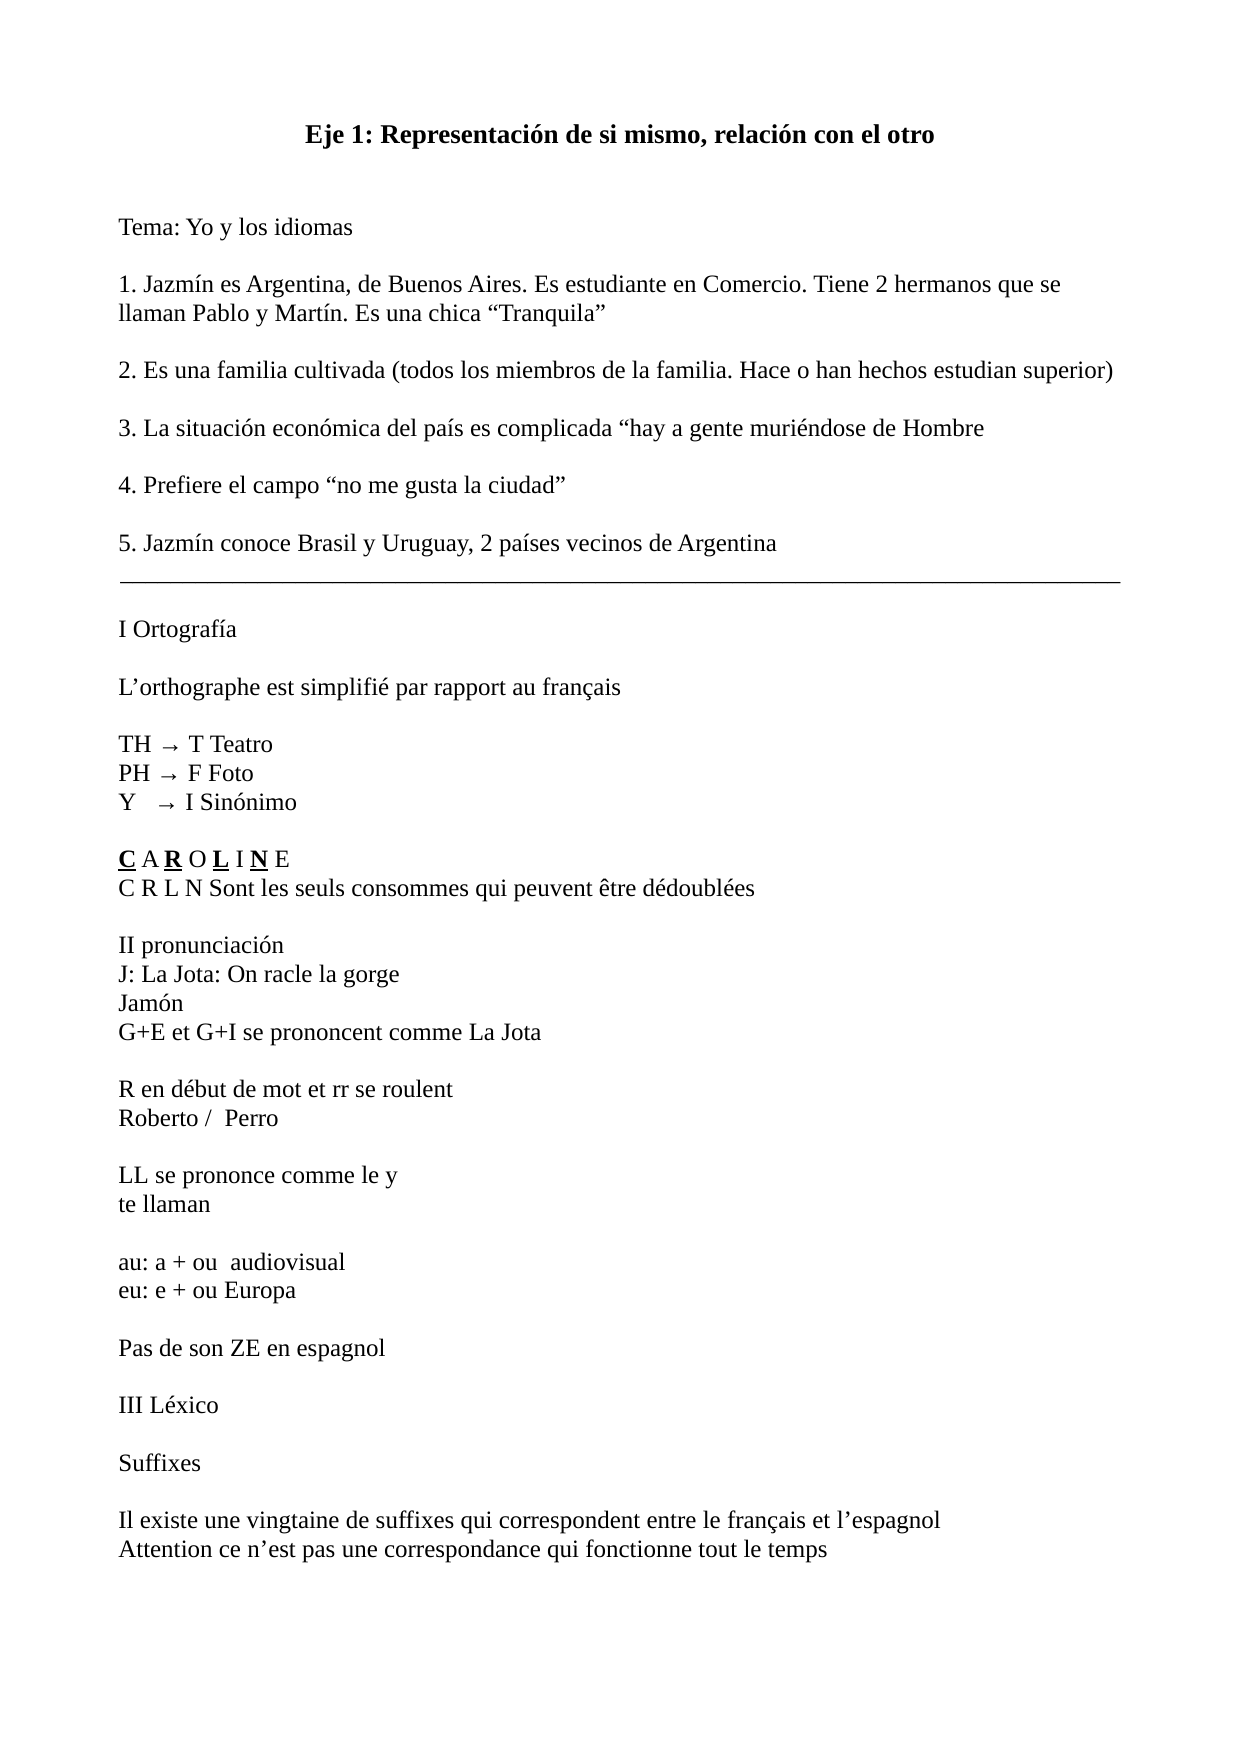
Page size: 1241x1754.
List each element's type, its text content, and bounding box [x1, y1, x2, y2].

text I Ortografía [118, 614, 1122, 643]
text au: a + ou audiovisual [118, 1247, 1122, 1275]
text C A R O L I N E [118, 844, 1122, 873]
text Jamón [118, 988, 1122, 1017]
text Tema: Yo y los idiomas [118, 212, 1122, 240]
text PH → F Foto [118, 758, 1122, 787]
text C R L N Sont les seuls consommes qui peuvent être dédoublées [118, 873, 1122, 902]
text LL se prononce comme le y [118, 1160, 1122, 1189]
text eu: e + ou Europa [118, 1275, 1122, 1304]
text III Léxico [118, 1390, 1122, 1419]
text 3. La situación económica del país es complicada “hay a gente muriéndose de Hombre [118, 413, 1122, 442]
text Attention ce n’est pas une correspondance qui fonctionne tout le temps [118, 1534, 1122, 1563]
text G+E et G+I se prononcent comme La Jota [118, 1017, 1122, 1045]
text Il existe une vingtaine de suffixes qui correspondent entre le français et l’espagnol [118, 1505, 1122, 1534]
text TH → T Teatro [118, 729, 1122, 758]
text Roberto / Perro [118, 1103, 1122, 1132]
text 5. Jazmín conoce Brasil y Uruguay, 2 países vecinos de Argentina [118, 528, 1122, 557]
text Pas de son ZE en espagnol [118, 1333, 1122, 1362]
text te llaman [118, 1189, 1122, 1218]
text 1. Jazmín es Argentina, de Buenos Aires. Es estudiante en Comercio. Tiene 2 hermanos que se llaman Pablo y Martín. Es una chica “Tranquila” [118, 269, 1122, 327]
text Y → I Sinónimo [118, 787, 1122, 815]
text ________________________________________________________________________________ [118, 557, 1122, 585]
text J: La Jota: On racle la gorge [118, 959, 1122, 988]
text 2. Es una familia cultivada (todos los miembros de la familia. Hace o han hechos estudian superior) [118, 355, 1122, 384]
text Suffixes [118, 1448, 1122, 1477]
text R en début de mot et rr se roulent [118, 1074, 1122, 1103]
text 4. Prefiere el campo “no me gusta la ciudad” [118, 470, 1122, 499]
text L’orthographe est simplifié par rapport au français [118, 672, 1122, 700]
text II pronunciación [118, 930, 1122, 959]
text Eje 1: Representación de si mismo, relación con el otro [118, 118, 1122, 149]
